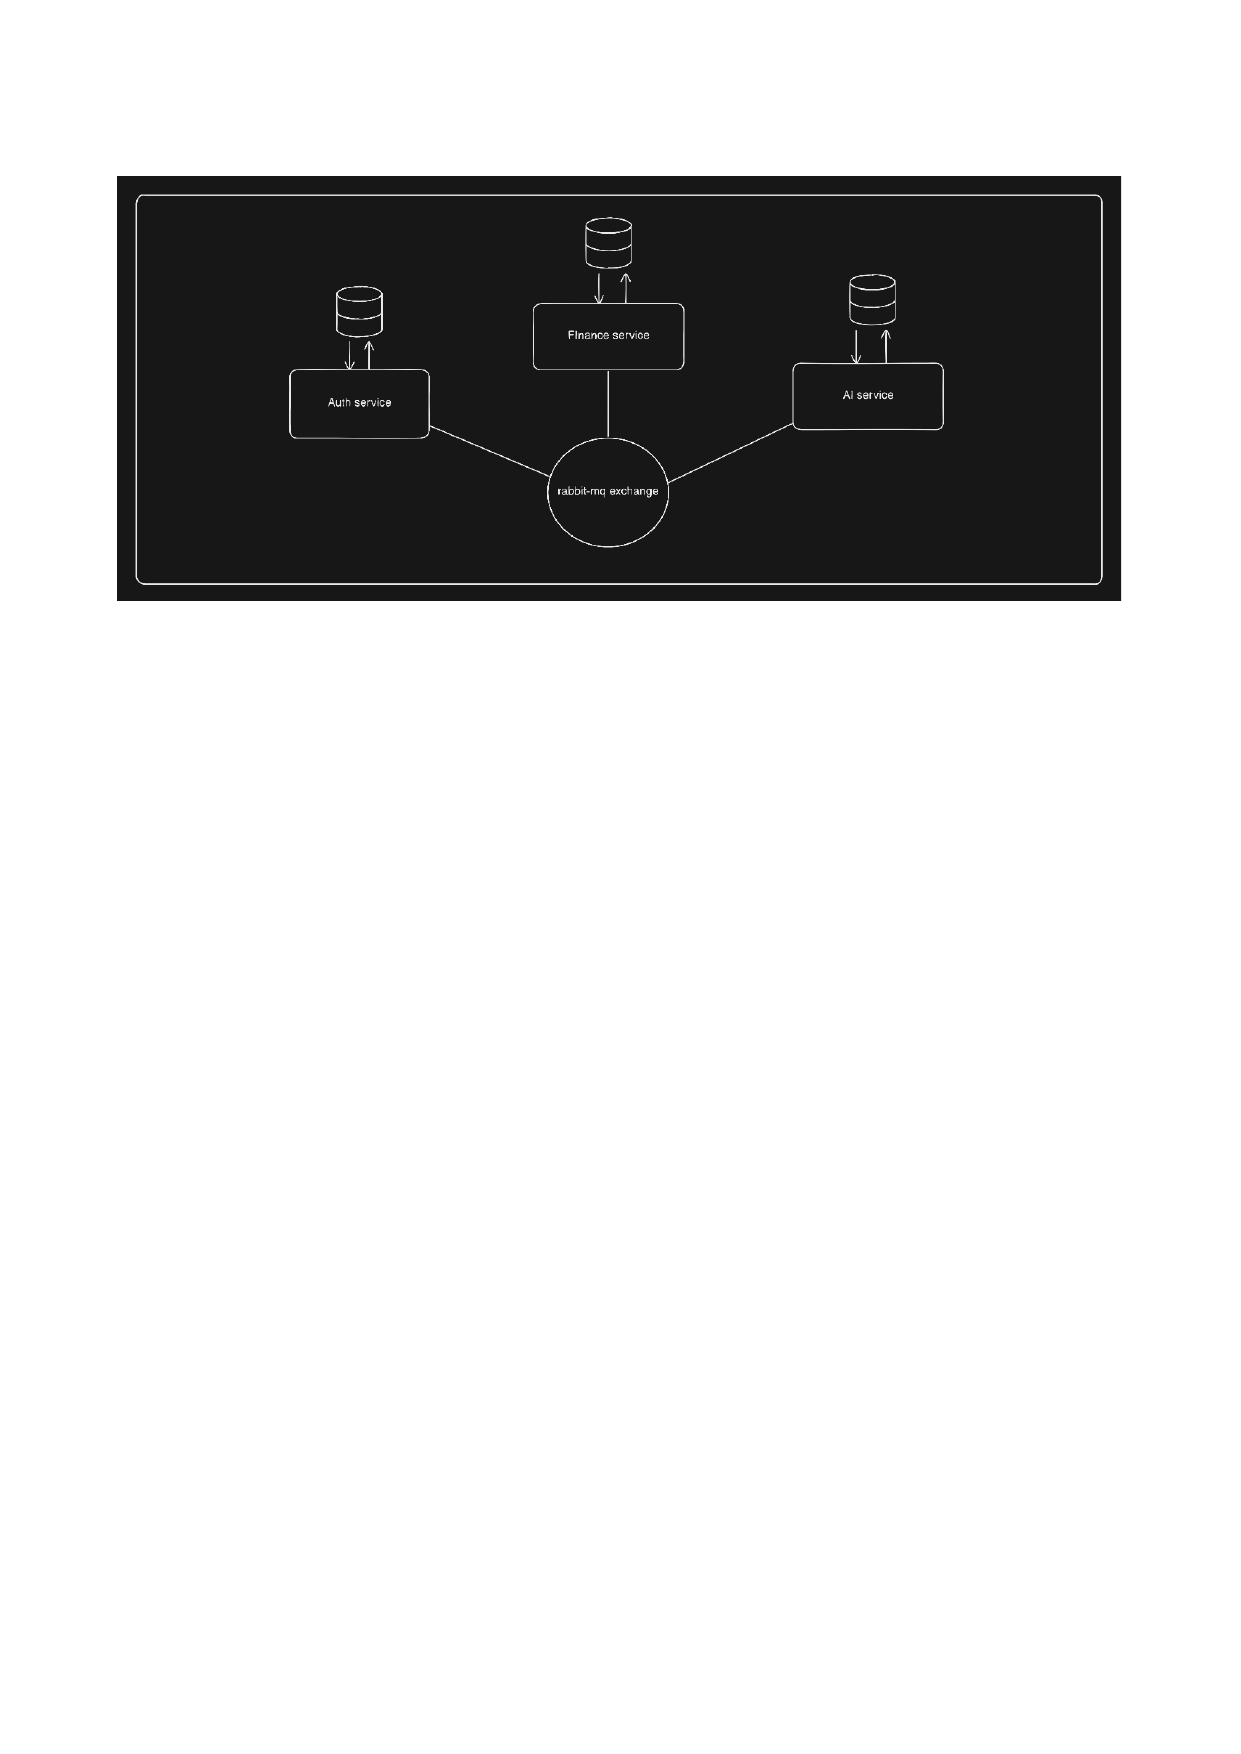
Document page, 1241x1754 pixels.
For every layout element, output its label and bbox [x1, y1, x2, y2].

picture [117, 176, 1122, 601]
